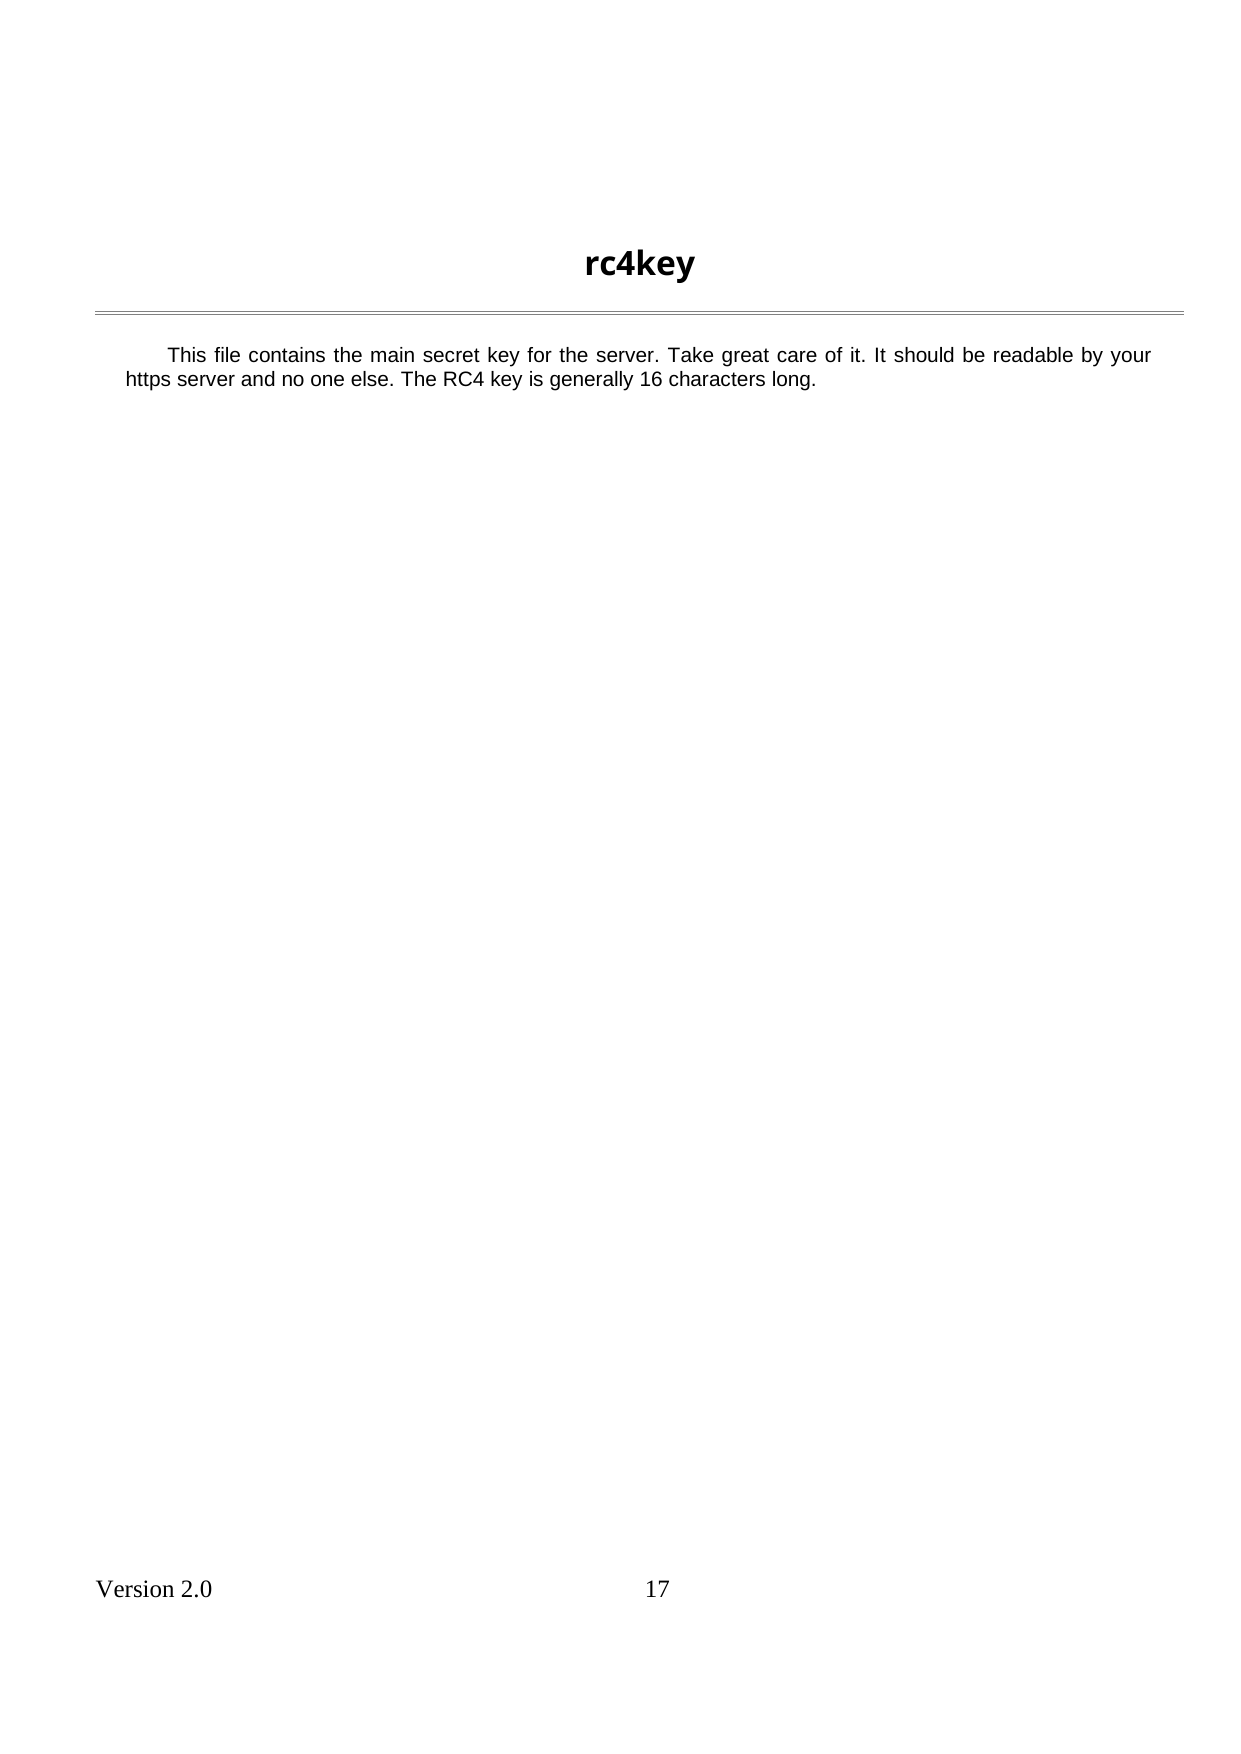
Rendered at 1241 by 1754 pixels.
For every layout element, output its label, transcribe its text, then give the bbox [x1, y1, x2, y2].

text This file contains the main secret key for the server. Take great care of it. It should be readable by your https server and no one else. The RC4 key is generally 16 characters long. [125, 343, 1154, 391]
subtitle rc4key [95, 240, 1184, 286]
